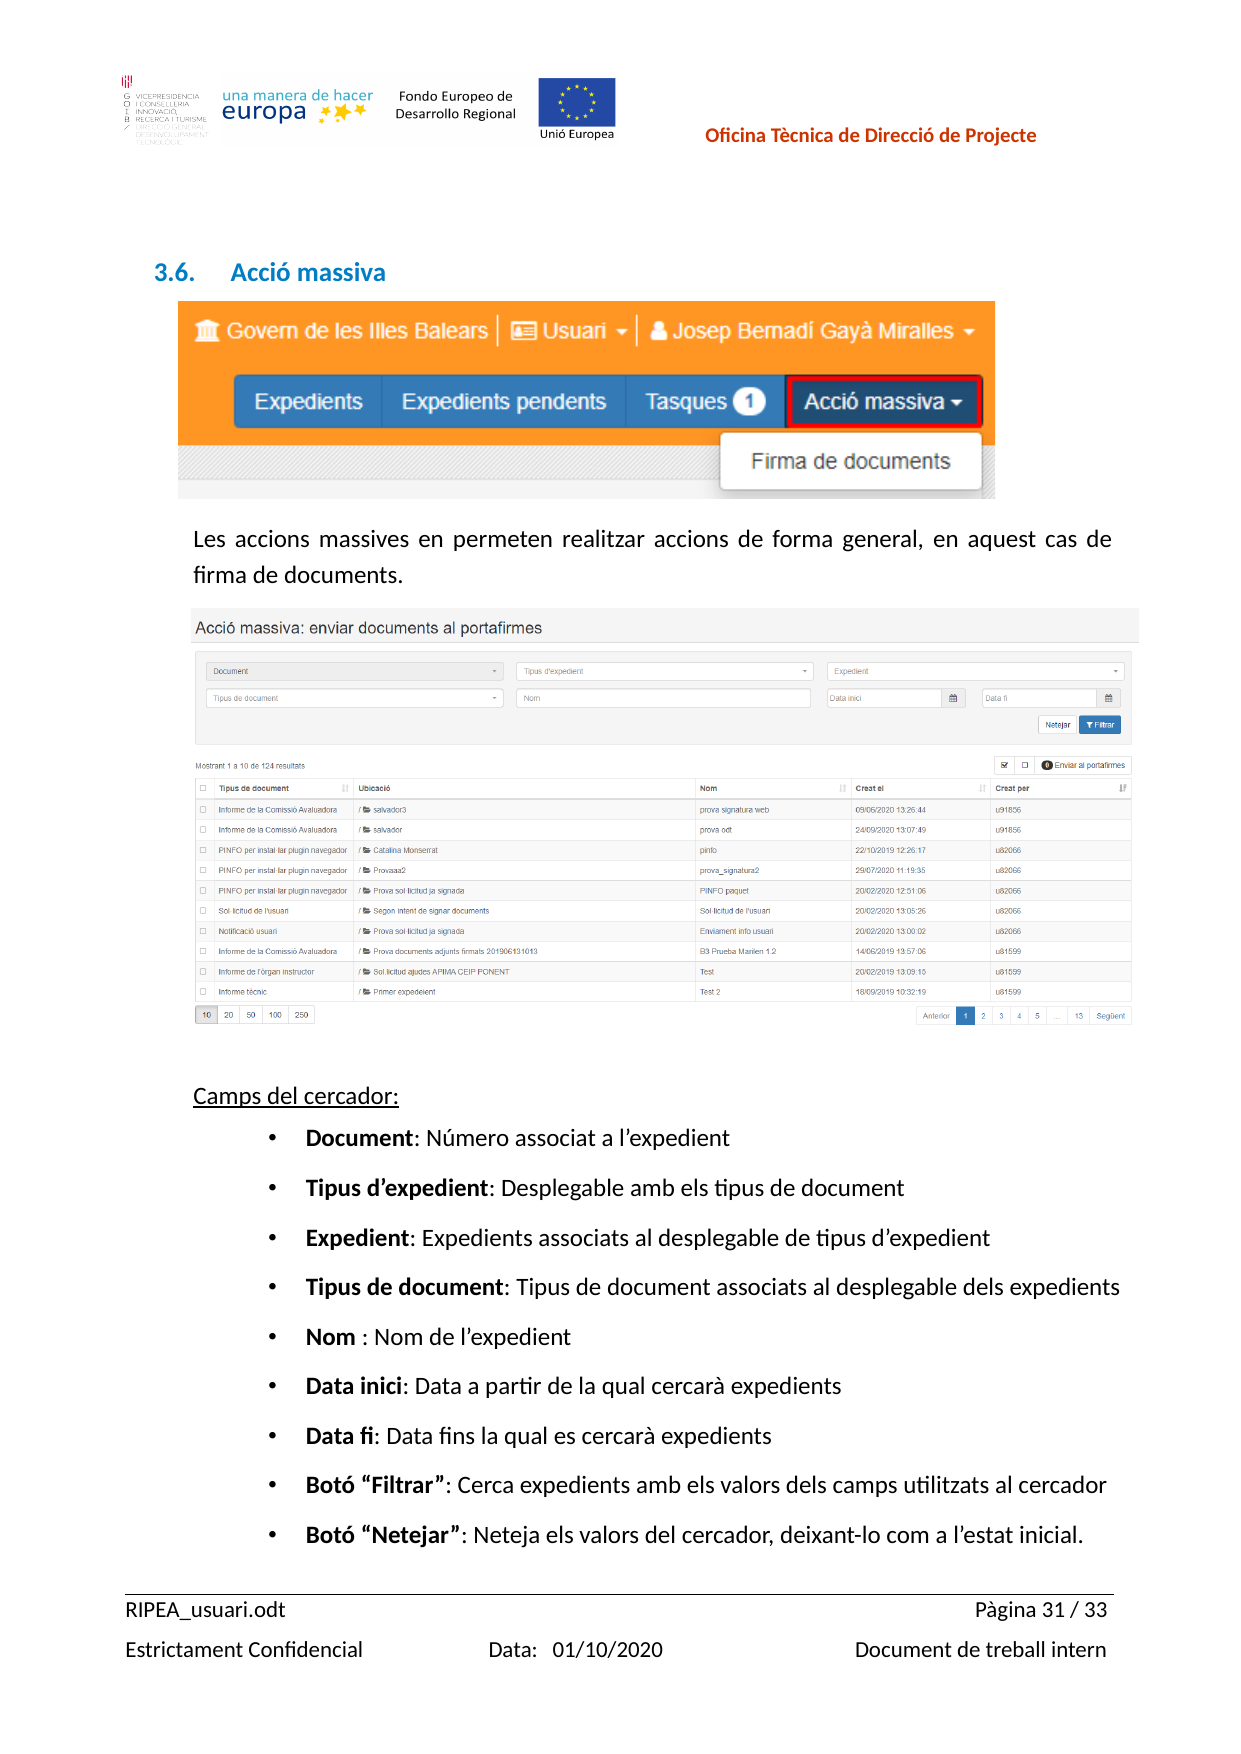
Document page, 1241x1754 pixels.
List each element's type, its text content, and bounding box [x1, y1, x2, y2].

list Document: Número associat a l’expedient [268, 1122, 1122, 1153]
list Botó “Netejar”: Neteja els valors del cercador, deixant-lo com a l’estat inicial. [268, 1519, 1122, 1550]
list Data fi: Data fins la qual es cercarà expedients [268, 1420, 1122, 1451]
picture [219, 73, 621, 147]
list Nom : Nom de l’expedient [268, 1321, 1122, 1351]
picture [118, 73, 213, 147]
text Camps del cercador: [118, 1080, 1122, 1111]
picture [178, 301, 996, 499]
list Tipus de document: Tipus de document associats al desplegable dels expedients [268, 1271, 1122, 1302]
subtitle Acció massiva [153, 255, 1122, 288]
list Botó “Filtrar”: Cerca expedients amb els valors dels camps utilitzats al cercador [268, 1469, 1122, 1500]
list Expedient: Expedients associats al desplegable de tipus d’expedient [268, 1222, 1122, 1252]
text Les accions massives en permeten realitzar accions de forma general, en aquest cas de firma de documents. [118, 522, 1122, 589]
list Tipus d’expedient: Desplegable amb els tipus de document [268, 1172, 1122, 1203]
list Data inici: Data a partir de la qual cercarà expedients [268, 1370, 1122, 1401]
picture [190, 608, 1139, 1031]
